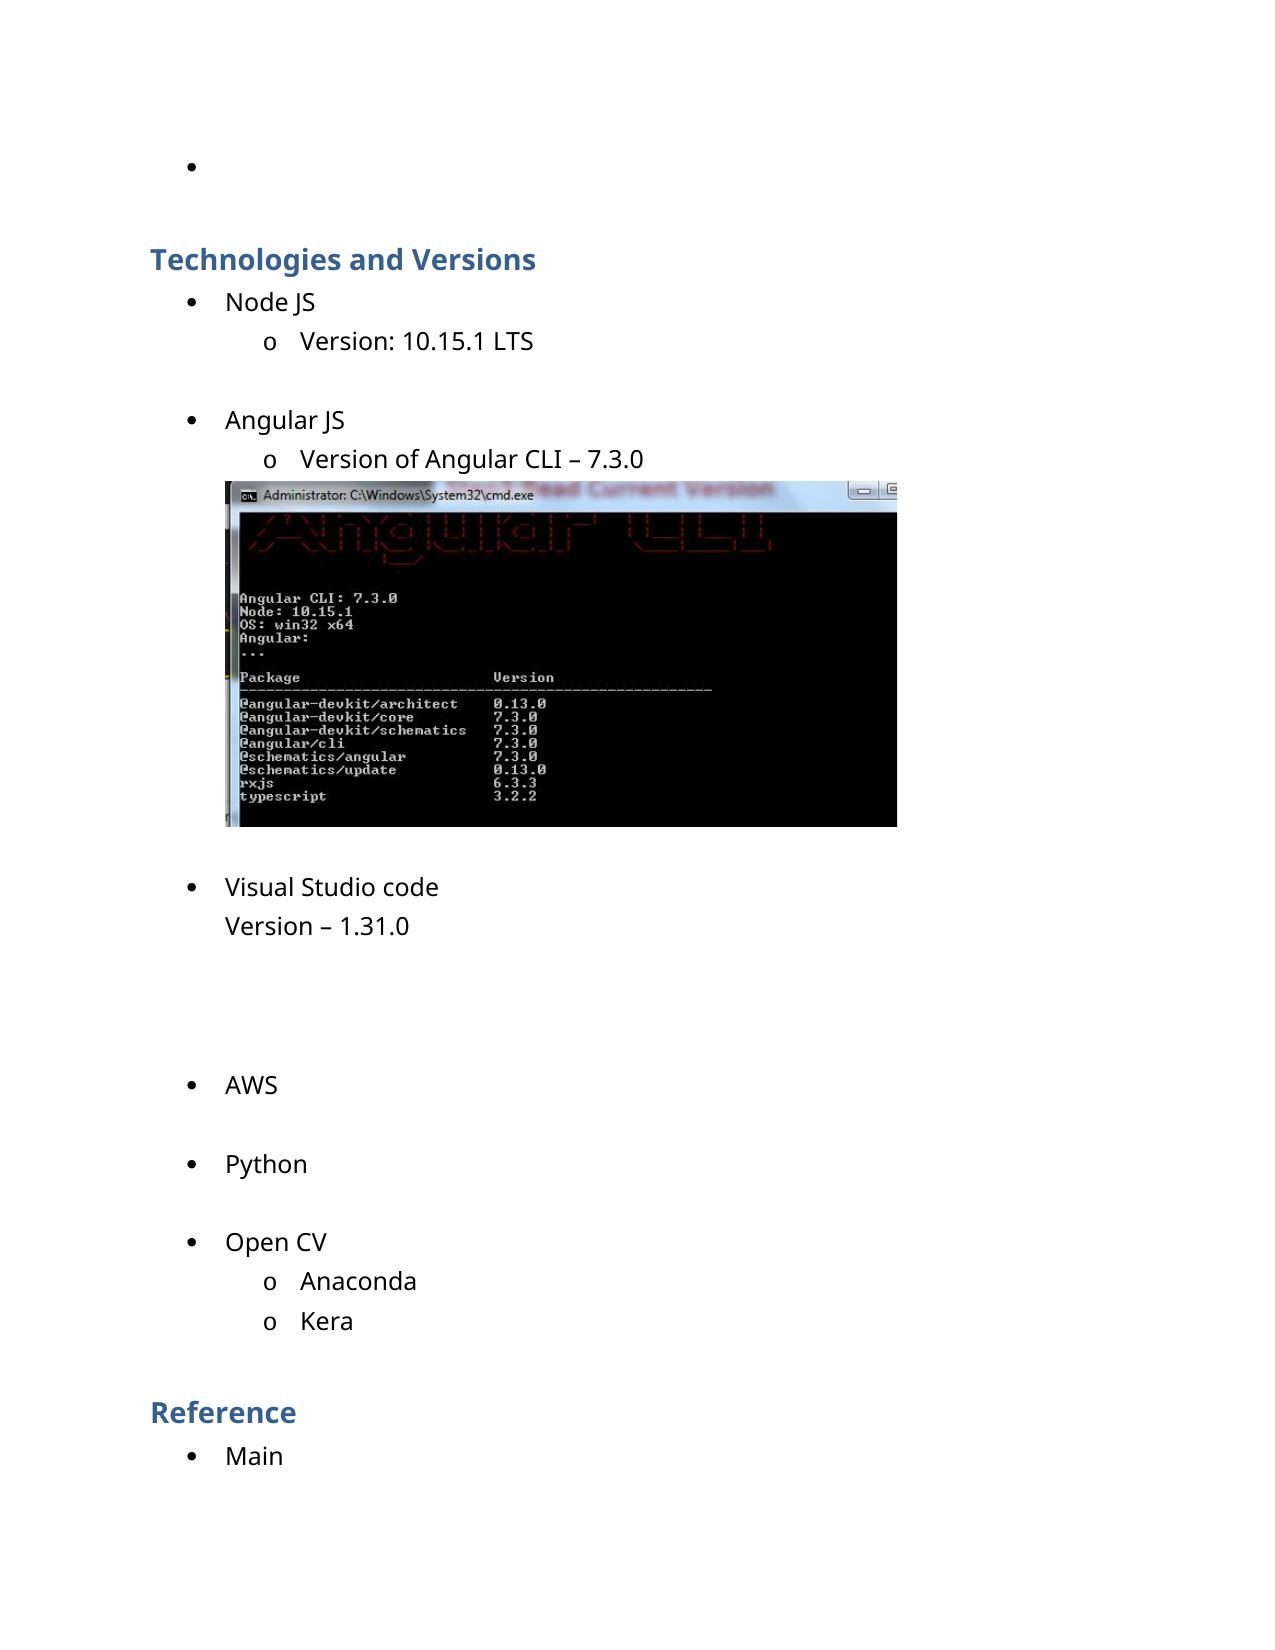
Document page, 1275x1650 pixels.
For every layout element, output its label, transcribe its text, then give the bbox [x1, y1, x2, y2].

list Python [187, 1146, 1125, 1180]
list Version – 1.31.0 [225, 909, 1125, 943]
list Main [187, 1438, 1125, 1472]
subtitle Reference [150, 1393, 1125, 1432]
list Version of Angular CLI – 7.3.0 [262, 442, 1125, 476]
list Open CV [187, 1225, 1125, 1259]
list AWS [187, 1068, 1125, 1102]
list Visual Studio code [187, 870, 1125, 904]
list Version: 10.15.1 LTS [262, 324, 1125, 358]
list Kera [262, 1303, 1125, 1337]
subtitle Technologies and Versions [150, 239, 1125, 279]
list Anaconda [262, 1264, 1125, 1298]
list Angular JS [187, 402, 1125, 437]
picture [225, 481, 898, 827]
list Node JS [187, 285, 1125, 319]
